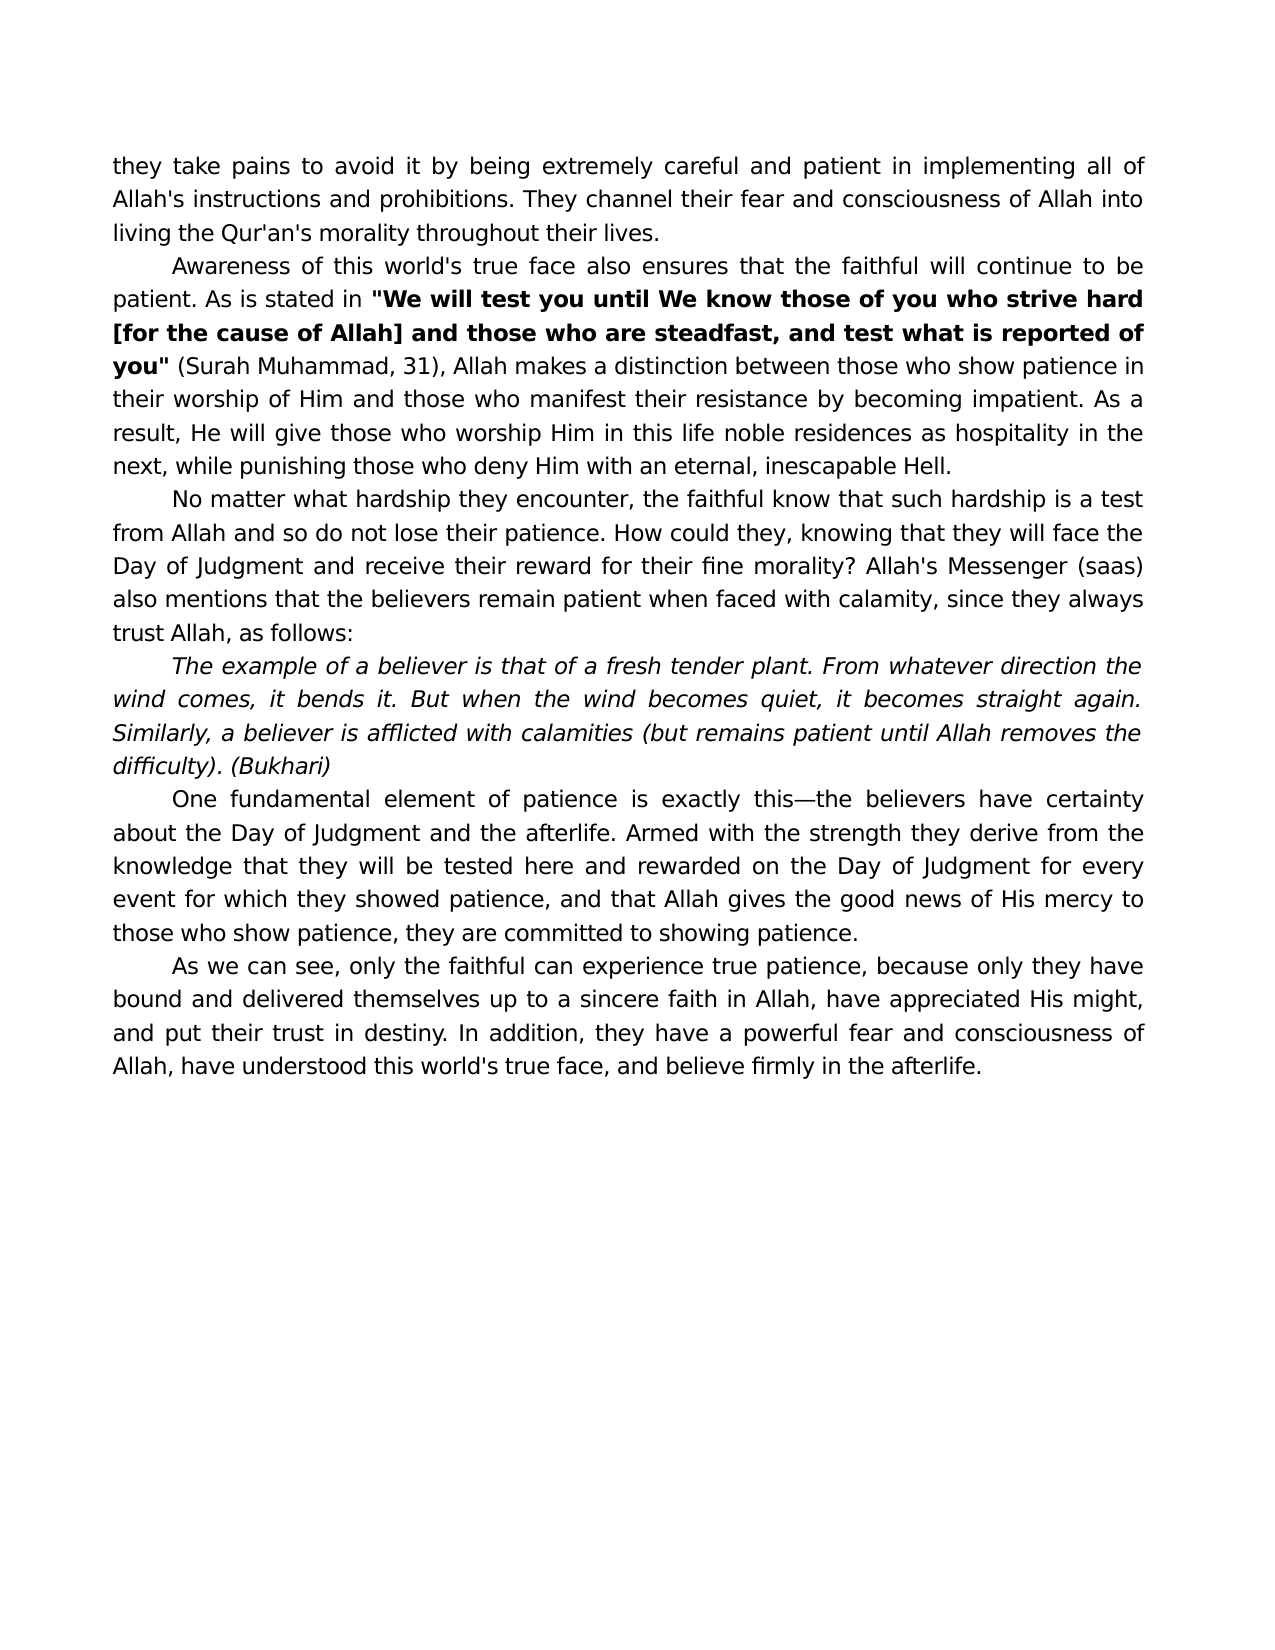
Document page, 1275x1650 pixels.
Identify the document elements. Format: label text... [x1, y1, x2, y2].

text Awareness of this world's true face also ensures that the faithful will continue to be patient. As is stated in "We will test you until We know those of you who strive hard [for the cause of Allah] and those who are steadfast, and test what is reported of you" (Surah Muhammad, 31), Allah makes a distinction between those who show patience in their worship of Him and those who manifest their resistance by becoming impatient. As a result, He will give those who worship Him in this life noble residences as hospitality in the next, while punishing those who deny Him with an eternal, inescapable Hell. [112, 248, 1145, 481]
text The example of a believer is that of a fresh tender plant. From whatever direction the wind comes, it bends it. But when the wind becomes quiet, it becomes straight again. Similarly, a believer is afflicted with calamities (but remains patient until Allah removes the difficulty). (Bukhari) [112, 648, 1145, 781]
text No matter what hardship they encounter, the faithful know that such hardship is a test from Allah and so do not lose their patience. How could they, knowing that they will face the Day of Judgment and receive their reward for their fine morality? Allah's Messenger (saas) also mentions that the believers remain patient when faced with calamity, since they always trust Allah, as follows: [112, 481, 1145, 648]
text As we can see, only the faithful can experience true patience, because only they have bound and delivered themselves up to a sincere faith in Allah, have appreciated His might, and put their trust in destiny. In addition, they have a powerful fear and consciousness of Allah, have understood this world's true face, and believe firmly in the afterlife. [112, 948, 1145, 1081]
text One fundamental element of patience is exactly this—the believers have certainty about the Day of Judgment and the afterlife. Armed with the strength they derive from the knowledge that they will be tested here and rewarded on the Day of Judgment for every event for which they showed patience, and that Allah gives the good news of His mercy to those who show patience, they are committed to showing patience. [112, 781, 1145, 948]
text they take pains to avoid it by being extremely careful and patient in implementing all of Allah's instructions and prohibitions. They channel their fear and consciousness of Allah into living the Qur'an's morality throughout their lives. [112, 148, 1145, 248]
